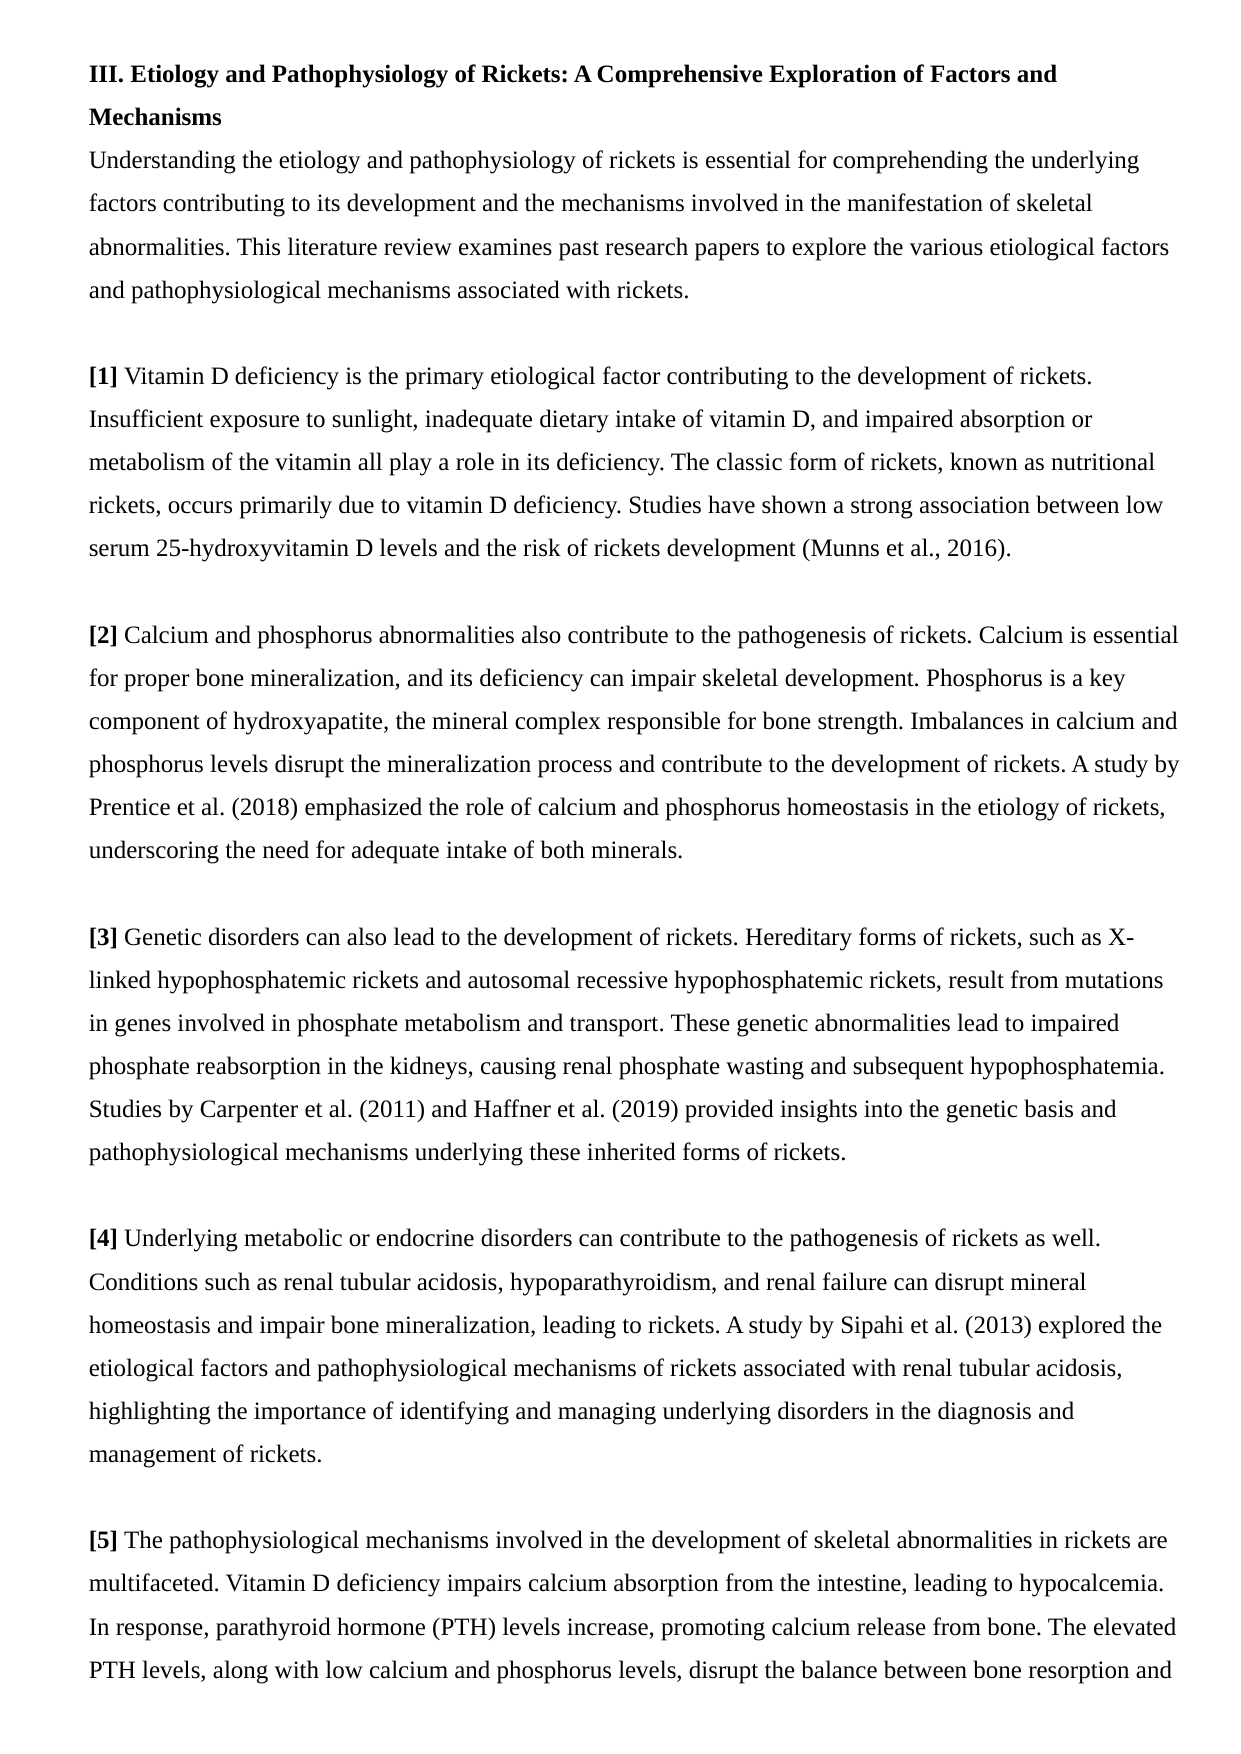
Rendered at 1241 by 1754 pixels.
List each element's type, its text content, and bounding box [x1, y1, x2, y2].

text [5] The pathophysiological mechanisms involved in the development of skeletal abnormalities in rickets are multifaceted. Vitamin D deficiency impairs calcium absorption from the intestine, leading to hypocalcemia. In response, parathyroid hormone (PTH) levels increase, promoting calcium release from bone. The elevated PTH levels, along with low calcium and phosphorus levels, disrupt the balance between bone resorption and [88, 1525, 1181, 1683]
text Understanding the etiology and pathophysiology of rickets is essential for comprehending the underlying factors contributing to its development and the mechanisms involved in the manifestation of skeletal abnormalities. This literature review examines past research papers to explore the various etiological factors and pathophysiological mechanisms associated with rickets. [88, 145, 1181, 303]
text [4] Underlying metabolic or endocrine disorders can contribute to the pathogenesis of rickets as well. Conditions such as renal tubular acidosis, hypoparathyroidism, and renal failure can disrupt mineral homeostasis and impair bone mineralization, leading to rickets. A study by Sipahi et al. (2013) explored the etiological factors and pathophysiological mechanisms of rickets associated with renal tubular acidosis, highlighting the importance of identifying and managing underlying disorders in the diagnosis and management of rickets. [88, 1223, 1181, 1468]
text [1] Vitamin D deficiency is the primary etiological factor contributing to the development of rickets. Insufficient exposure to sunlight, inadequate dietary intake of vitamin D, and impaired absorption or metabolism of the vitamin all play a role in its deficiency. The classic form of rickets, known as nutritional rickets, occurs primarily due to vitamin D deficiency. Studies have shown a strong association between low serum 25-hydroxyvitamin D levels and the risk of rickets development (Munns et al., 2016). [88, 361, 1181, 562]
text [2] Calcium and phosphorus abnormalities also contribute to the pathogenesis of rickets. Calcium is essential for proper bone mineralization, and its deficiency can impair skeletal development. Phosphorus is a key component of hydroxyapatite, the mineral complex responsible for bone strength. Imbalances in calcium and phosphorus levels disrupt the mineralization process and contribute to the development of rickets. A study by Prentice et al. (2018) emphasized the role of calcium and phosphorus homeostasis in the etiology of rickets, underscoring the need for adequate intake of both minerals. [88, 620, 1181, 864]
text [3] Genetic disorders can also lead to the development of rickets. Hereditary forms of rickets, such as X-linked hypophosphatemic rickets and autosomal recessive hypophosphatemic rickets, result from mutations in genes involved in phosphate metabolism and transport. These genetic abnormalities lead to impaired phosphate reabsorption in the kidneys, causing renal phosphate wasting and subsequent hypophosphatemia. Studies by Carpenter et al. (2011) and Haffner et al. (2019) provided insights into the genetic basis and pathophysiological mechanisms underlying these inherited forms of rickets. [88, 922, 1181, 1166]
text III. Etiology and Pathophysiology of Rickets: A Comprehensive Exploration of Factors and Mechanisms [88, 59, 1181, 131]
